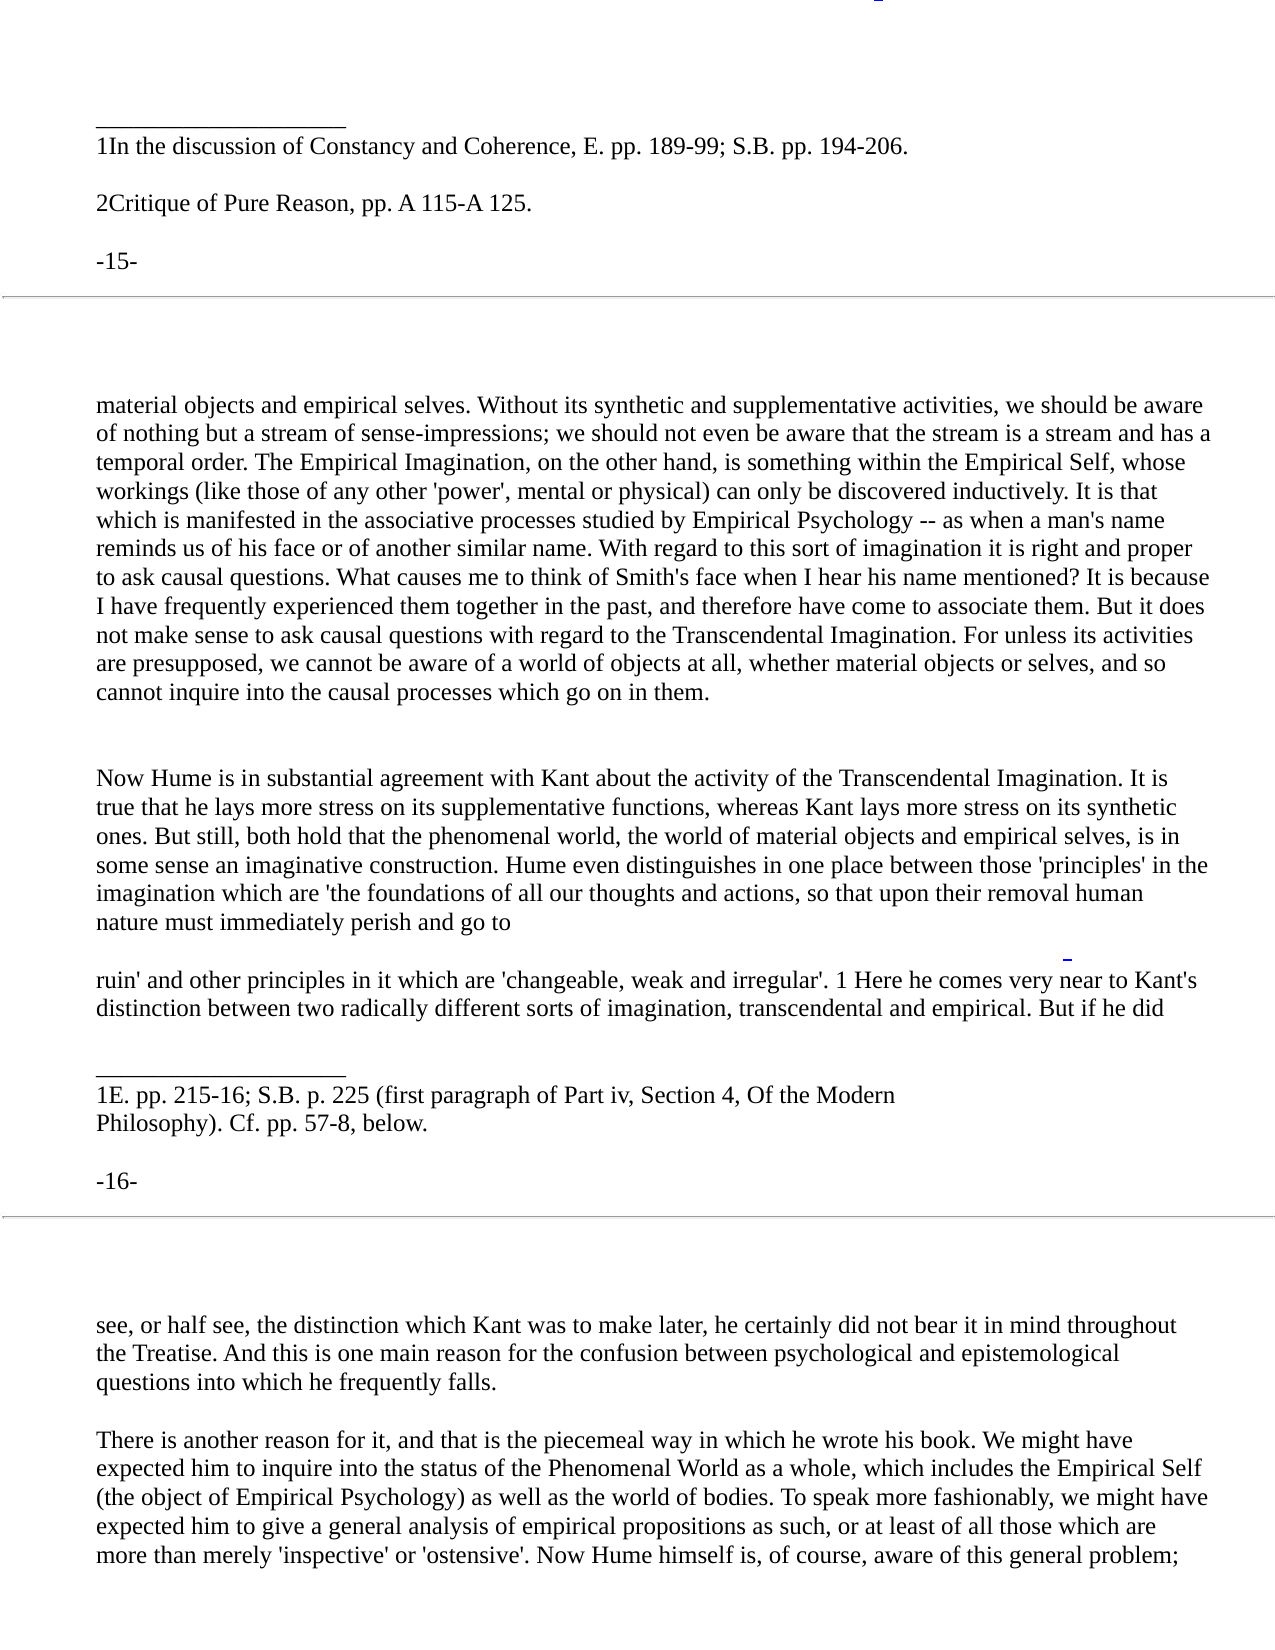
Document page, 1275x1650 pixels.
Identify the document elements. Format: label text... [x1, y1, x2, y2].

text Now Hume is in substantial agreement with Kant about the activity of the Transcendental Imagination. It is true that he lays more stress on its supplementative functions, whereas Kant lays more stress on its synthetic ones. But still, both hold that the phenomenal world, the world of material objects and empirical selves, is in some sense an imaginative construction. Hume even distinguishes in one place between those 'principles' in the imagination which are 'the foundations of all our thoughts and actions, so that upon their removal human nature must immediately perish and go to [96, 763, 1212, 936]
text 1In the discussion of Constancy and Coherence, E. pp. 189-99; S.B. pp. 194-206. [96, 131, 1212, 160]
text -15- [96, 246, 1212, 275]
text 2Critique of Pure Reason, pp. A 115-A 125. [96, 188, 1212, 217]
text ____________________ [96, 102, 1212, 131]
text -16- [96, 1166, 1212, 1195]
text ____________________ [96, 1051, 1212, 1080]
text 1E. pp. 215-16; S.B. p. 225 (first paragraph of Part iv, Section 4, Of the Modern [96, 1080, 1212, 1108]
text material objects and empirical selves. Without its synthetic and supplementative activities, we should be aware of nothing but a stream of sense-impressions; we should not even be aware that the stream is a stream and has a temporal order. The Empirical Imagination, on the other hand, is something within the Empirical Self, whose workings (like those of any other 'power', mental or physical) can only be discovered inductively. It is that which is manifested in the associative processes studied by Empirical Psychology -- as when a man's name reminds us of his face or of another similar name. With regard to this sort of imagination it is right and proper to ask causal questions. What causes me to think of Smith's face when I hear his name mentioned? It is because I have frequently experienced them together in the past, and therefore have come to associate them. But it does not make sense to ask causal questions with regard to the Transcendental Imagination. For unless its activities are presupposed, we cannot be aware of a world of objects at all, whether material objects or selves, and so cannot inquire into the causal processes which go on in them. [96, 390, 1212, 706]
text Philosophy). Cf. pp. 57-8, below. [96, 1108, 1212, 1137]
picture [0, 292, 1275, 301]
text ruin' and other principles in it which are 'changeable, weak and irregular'. 1 Here he comes very near to Kant's distinction between two radically different sorts of imagination, transcendental and empirical. But if he did [96, 965, 1212, 1022]
text There is another reason for it, and that is the piecemeal way in which he wrote his book. We might have expected him to inquire into the status of the Phenomenal World as a whole, which includes the Empirical Self (the object of Empirical Psychology) as well as the world of bodies. To speak more fashionably, we might have expected him to give a general analysis of empirical propositions as such, or at least of all those which are more than merely 'inspective' or 'ostensive'. Now Hume himself is, of course, aware of this general problem; [96, 1425, 1212, 1568]
text see, or half see, the distinction which Kant was to make later, he certainly did not bear it in mind throughout the Treatise. And this is one main reason for the confusion between psychological and epistemological questions into which he frequently falls. [96, 1310, 1212, 1396]
picture [0, 1212, 1275, 1221]
